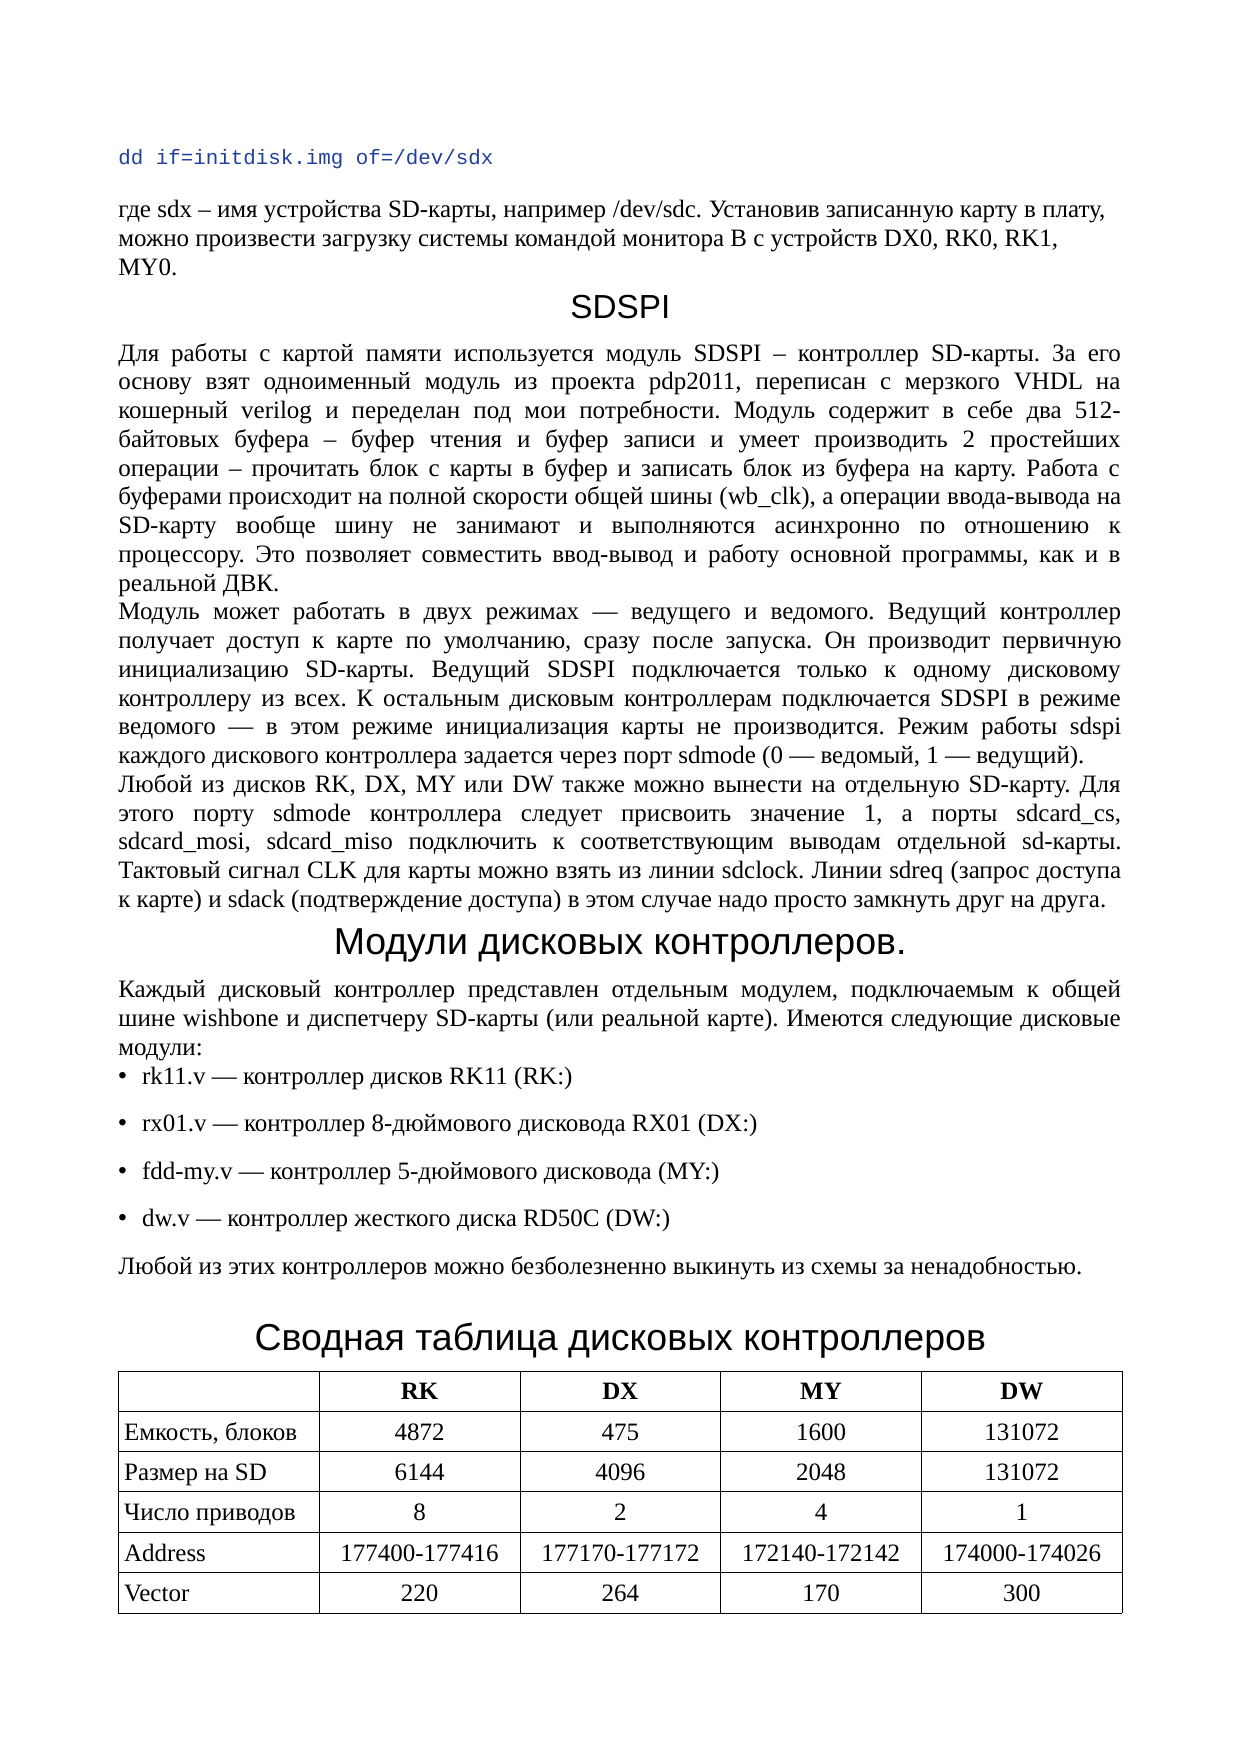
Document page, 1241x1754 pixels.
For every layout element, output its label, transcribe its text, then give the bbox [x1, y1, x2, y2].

table_cell 2048 [721, 1452, 921, 1491]
text Любой из дисков RK, DX, MY или DW также можно вынести на отдельную SD-карту. Для этого порту sdmode контроллера следует присвоить значение 1, а порты sdcard_cs, sdcard_mosi, sdcard_miso подключить к соответствующим выводам отдельной sd-карты. Тактовый сигнал CLK для карты можно взять из линии sdclock. Линии sdreq (запрос доступа к карте) и sdack (подтверждение доступа) в этом случае надо просто замкнуть друг на друга. [118, 769, 1122, 913]
table_cell Размер на SD [119, 1452, 319, 1491]
table_cell 8 [320, 1492, 520, 1532]
table_cell 131072 [922, 1452, 1122, 1491]
table_header MY [721, 1372, 921, 1411]
table_cell 1600 [721, 1412, 921, 1451]
table_cell Address [119, 1533, 319, 1572]
table_cell Vector [119, 1573, 319, 1612]
table_cell 300 [922, 1573, 1122, 1612]
subtitle Модули дисковых контроллеров. [118, 919, 1122, 962]
table_cell 264 [521, 1573, 720, 1612]
text Для работы с картой памяти используется модуль SDSPI – контроллер SD-карты. За его основу взят одноименный модуль из проекта pdp2011, переписан с мерзкого VHDL на кошерный verilog и переделан под мои потребности. Модуль содержит в себе два 512-байтовых буфера – буфер чтения и буфер записи и умеет производить 2 простейших операции – прочитать блок с карты в буфер и записать блок из буфера на карту. Работа с буферами происходит на полной скорости общей шины (wb_clk), а операции ввода-вывода на SD-карту вообще шину не занимают и выполняются асинхронно по отношению к процессору. Это позволяет совместить ввод-вывод и работу основной программы, как и в реальной ДВК. [118, 338, 1122, 596]
table_header RK [320, 1372, 520, 1411]
table_cell 177170-177172 [521, 1533, 720, 1572]
table_cell 4 [721, 1492, 921, 1532]
list fdd-my.v — контроллер 5-дюймового дисковода (MY:) [118, 1156, 1122, 1185]
list rk11.v — контроллер дисков RK11 (RK:) [118, 1061, 1122, 1089]
table_cell 131072 [922, 1412, 1122, 1451]
table_header DW [922, 1372, 1122, 1411]
table_cell 4096 [521, 1452, 720, 1491]
list rx01.v — контроллер 8-дюймового дисковода RX01 (DX:) [118, 1108, 1122, 1137]
table_cell 475 [521, 1412, 720, 1451]
table_cell 174000-174026 [922, 1533, 1122, 1572]
text Любой из этих контроллеров можно безболезненно выкинуть из схемы за ненадобностью. [118, 1251, 1122, 1280]
table_cell 220 [320, 1573, 520, 1612]
table_cell 172140-172142 [721, 1533, 921, 1572]
table_cell 170 [721, 1573, 921, 1612]
table_header [119, 1372, 319, 1411]
table_cell Емкость, блоков [119, 1412, 319, 1451]
text dd if=initdisk.img of=/dev/sdx [118, 147, 1122, 171]
table_cell 177400-177416 [320, 1533, 520, 1572]
table_header DX [521, 1372, 720, 1411]
table_cell 6144 [320, 1452, 520, 1491]
text Каждый дисковый контроллер представлен отдельным модулем, подключаемым к общей шине wishbone и диспетчеру SD-карты (или реальной карте). Имеются следующие дисковые модули: [118, 974, 1122, 1061]
table_cell 1 [922, 1492, 1122, 1532]
text где sdx – имя устройства SD-карты, например /dev/sdc. Установив записанную карту в плату, можно произвести загрузку системы командой монитора B с устройств DX0, RK0, RK1, MY0. [118, 194, 1122, 280]
subtitle SDSPI [118, 287, 1122, 325]
subtitle Сводная таблица дисковых контроллеров [118, 1315, 1122, 1358]
table_cell Число приводов [119, 1492, 319, 1532]
table_cell 4872 [320, 1412, 520, 1451]
list dw.v — контроллер жесткого диска RD50C (DW:) [118, 1203, 1122, 1232]
text Модуль может работать в двух режимах — ведущего и ведомого. Ведущий контроллер получает доступ к карте по умолчанию, сразу после запуска. Он производит первичную инициализацию SD-карты. Ведущий SDSPI подключается только к одному дисковому контроллеру из всех. К остальным дисковым контроллерам подключается SDSPI в режиме ведомого — в этом режиме инициализация карты не производится. Режим работы sdspi каждого дискового контроллера задается через порт sdmode (0 — ведомый, 1 — ведущий). [118, 596, 1122, 769]
table_cell 2 [521, 1492, 720, 1532]
